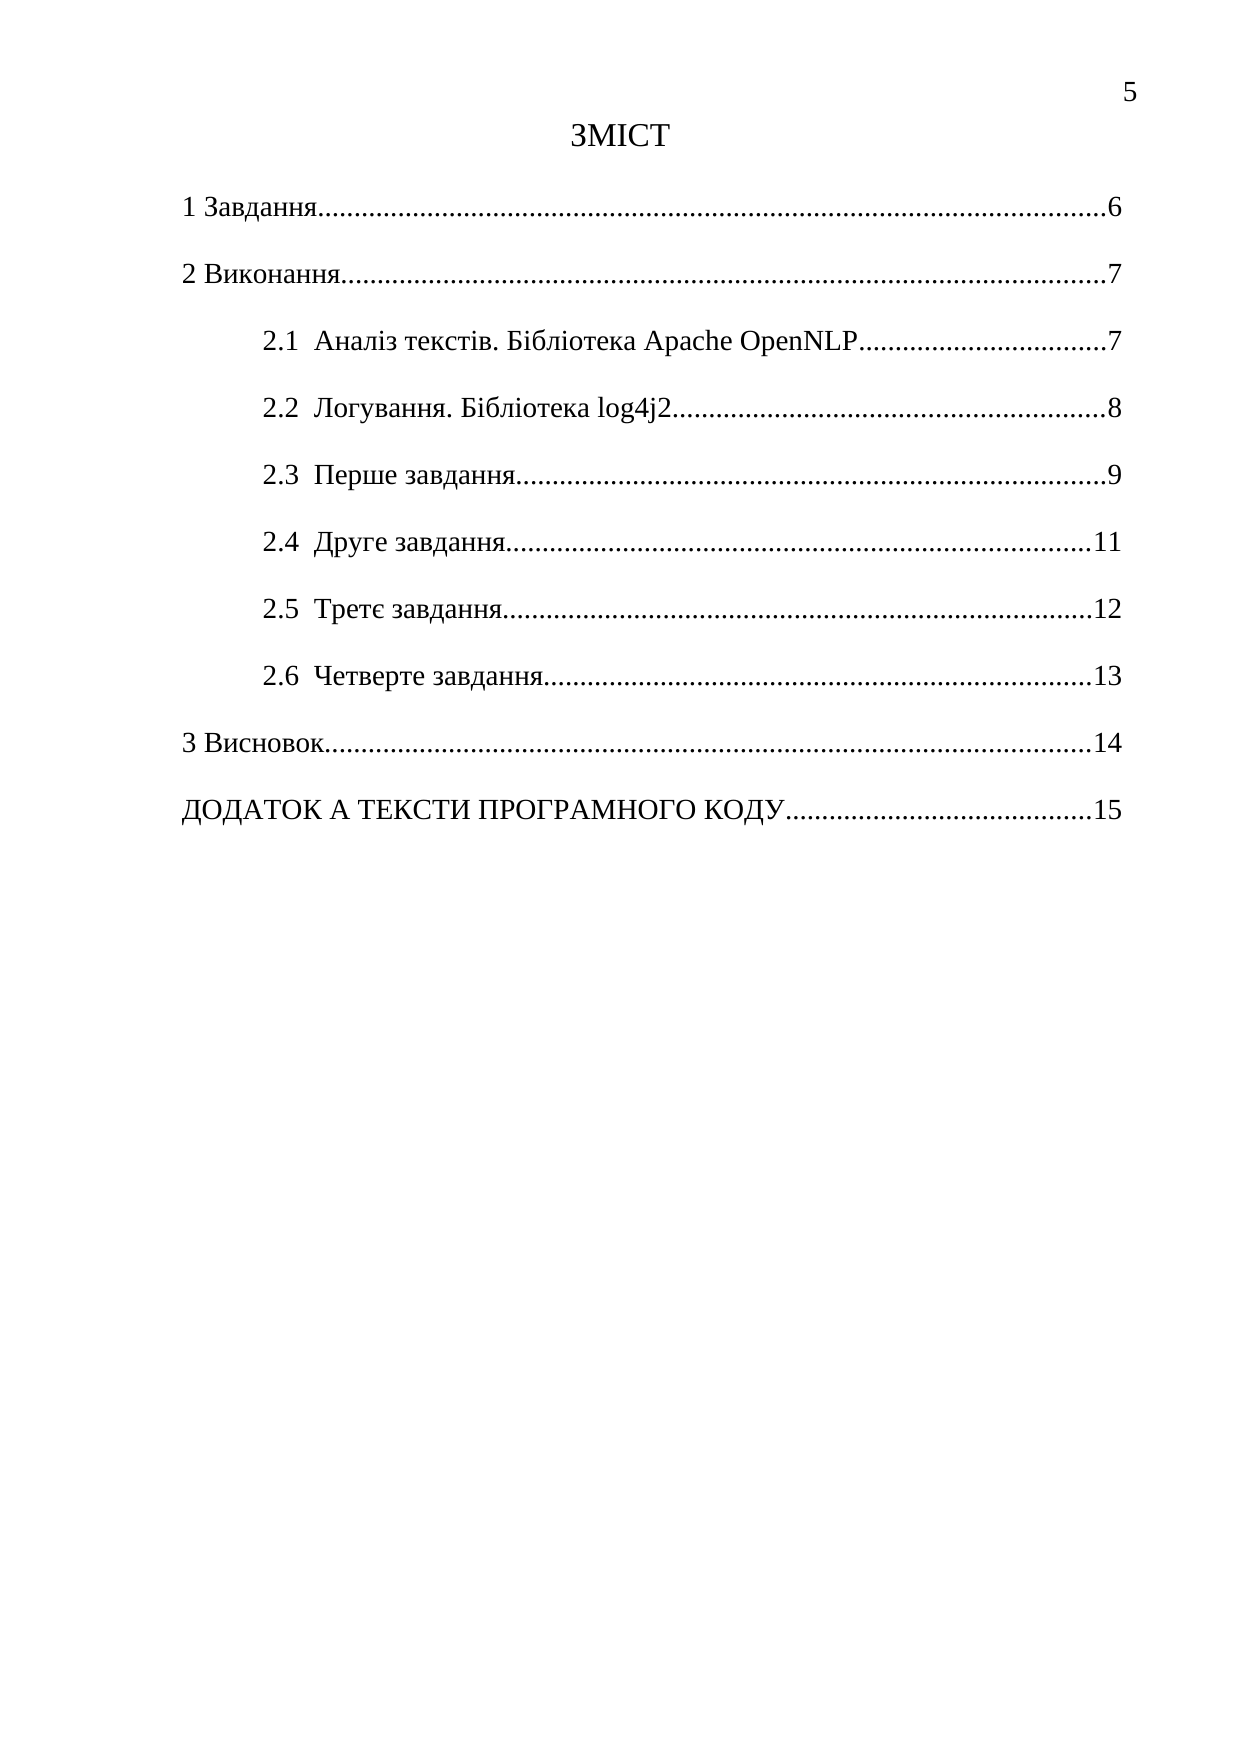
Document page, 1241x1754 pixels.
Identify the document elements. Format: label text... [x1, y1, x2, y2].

text ДОДАТОК А ТЕКСТИ ПРОГРАМНОГО КОДУ 15 [182, 792, 1122, 826]
text 3 Висновок 14 [182, 725, 1122, 759]
subtitle Зміст [118, 115, 1122, 154]
text 2.5 Третє завдання 12 [233, 591, 1122, 625]
text 1 Завдання 6 [182, 189, 1122, 223]
text 2.6 Четверте завдання 13 [233, 658, 1122, 692]
text 2.3 Перше завдання 9 [233, 457, 1122, 491]
text 2.2 Логування. Бібліотека log4j2 8 [233, 391, 1122, 424]
text 2.1 Аналіз текстів. Бібліотека Apache OpenNLP 7 [233, 323, 1122, 357]
text 2.4 Друге завдання 11 [233, 524, 1122, 558]
text 2 Виконання 7 [182, 257, 1122, 290]
